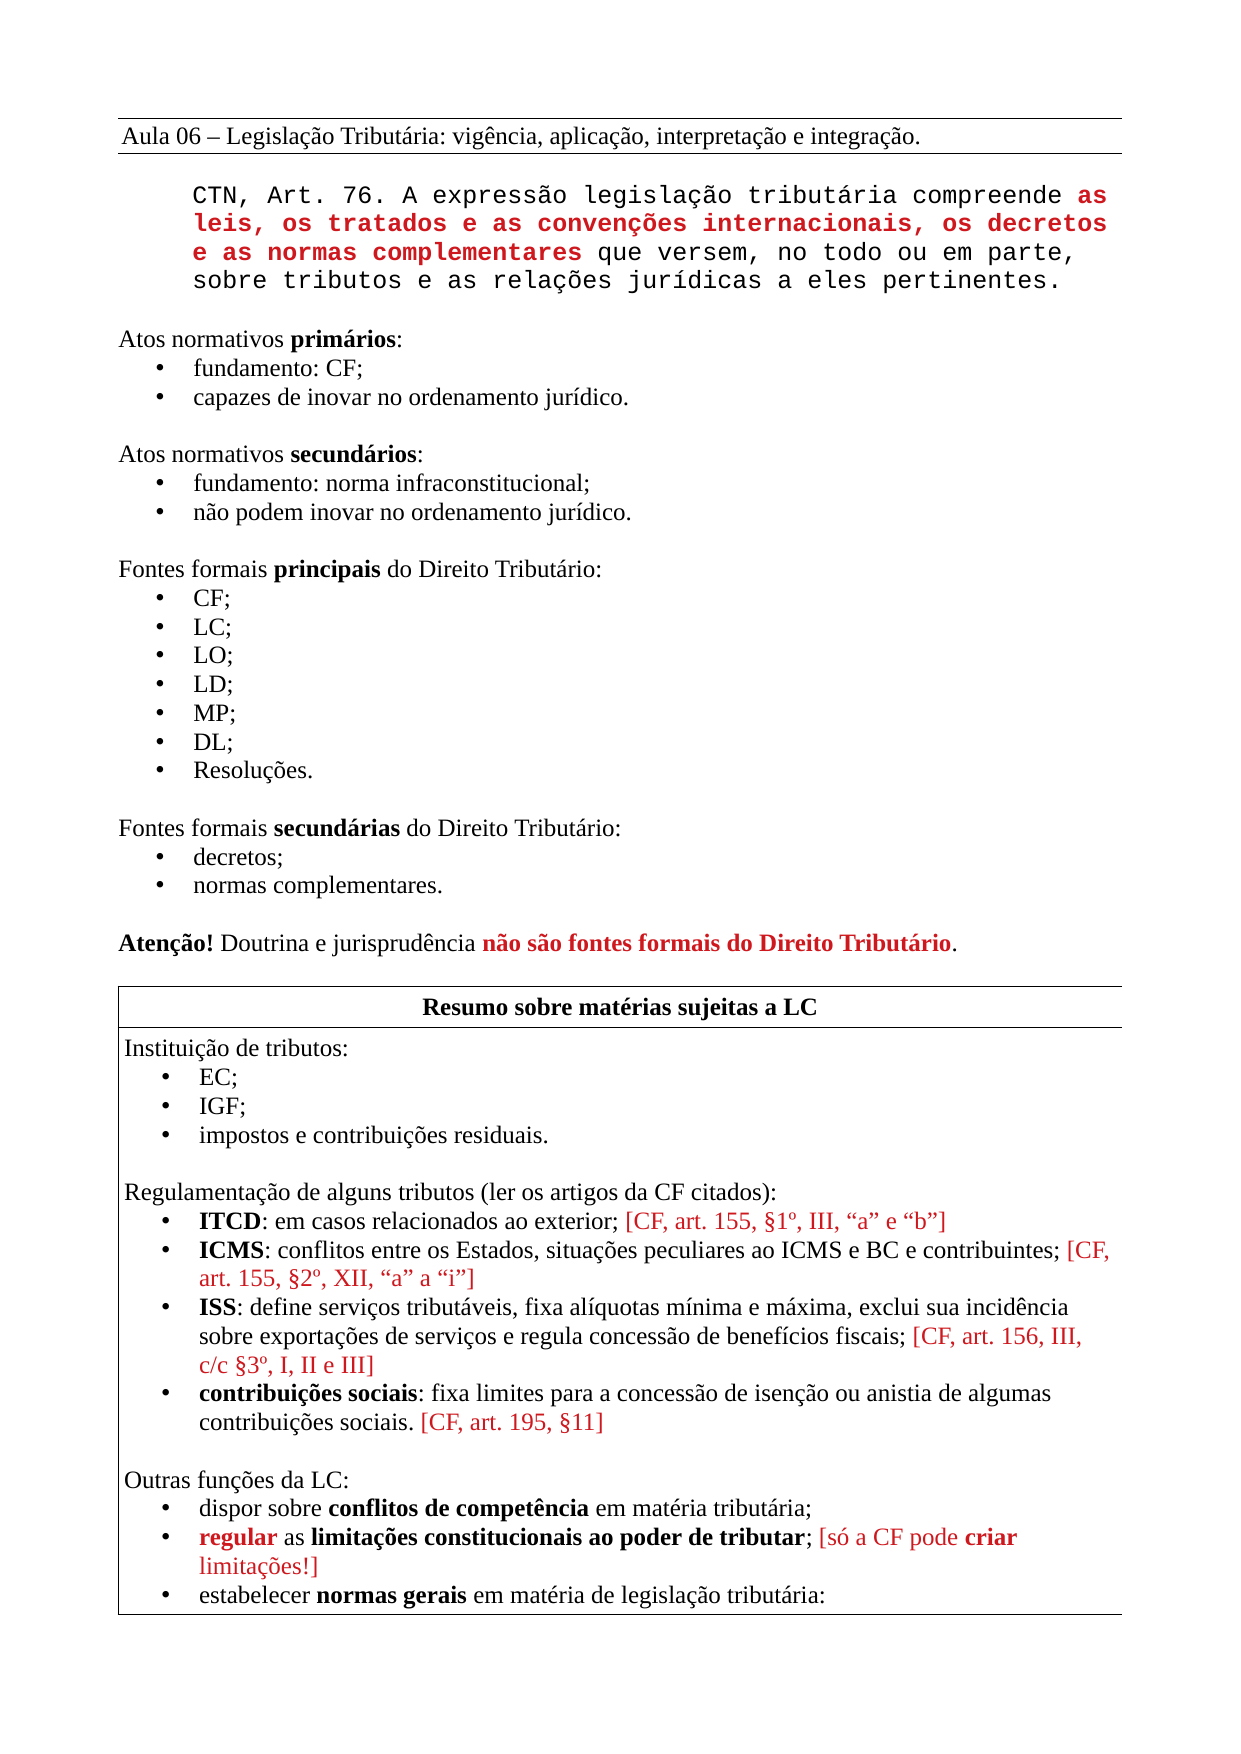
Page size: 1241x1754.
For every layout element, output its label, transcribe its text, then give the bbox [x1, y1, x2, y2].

text Atos normativos secundários: [118, 439, 1122, 468]
list fundamento: norma infraconstitucional; [156, 468, 1122, 497]
text Fontes formais secundárias do Direito Tributário: [118, 813, 1122, 842]
list MP; [156, 698, 1122, 727]
list decretos; [156, 842, 1122, 871]
table_header Resumo sobre matérias sujeitas a LC [119, 987, 1122, 1027]
list LO; [156, 641, 1122, 669]
list DL; [156, 727, 1122, 756]
table_cell Instituição de tributos: EC; IGF; impostos e contribuições residuais. Regulamentação de alguns tributos (ler os artigos da CF citados): ITCD: em casos relacionados ao exterior; [CF, art. 155, §1º, III, “a” e “b”] ICMS: conflitos entre os Estados, situações peculiares ao ICMS e BC e contribuintes; [CF, art. 155, §2º, XII, “a” a “i”] ISS: define serviços tributáveis, fixa alíquotas mínima e máxima, exclui sua incidência sobre exportações de serviços e regula concessão de benefícios fiscais; [CF, art. 156, III, c/c §3º, I, II e III] contribuições sociais: fixa limites para a concessão de isenção ou anistia de algumas contribuições sociais. [CF, art. 195, §11] Outras funções da LC: dispor sobre conflitos de competência em matéria tributária; regular as limitações constitucionais ao poder de tributar; [só a CF pode criar limitações!] estabelecer normas gerais em matéria de legislação tributária: definição de tributos e suas espécies; p/ impostos previstos na CF: definir FG, BC e contribuintes; [a LC define as normas gerais, mas a lei ordinária instituidora é que decide, dentre as opções dadas pela LC, quais serão efetivamente o FG, BC e contribuintes. Ex.: no caso do IPI, o CTN previu 3 hipóteses de FG, mas o legislador ordinário optou por instituir apenas 2 deles] obrigação, lançamento, crédito, prescrição e decadência; adequado tratamento tributário ao ato cooperativo praticado pelas sociedades cooperativas; definição de tratamento diferenciado e favorecido às ME e EPP; [Simples Nacional] opcional ao contribuinte; pode estabelecer condições diferenciadas por Estado; recolhimento unificado e centralizado, imediata distribuição dos recursos dos entes, vedada qualquer retenção ou condicionamento; arrecadação, fiscalização e cobrança podem ser compartilhadas entre os entes, adotado o cadastro nacional único de contribuintes. LC pode estabelecer critérios especiais de tributação, com o objetivo de prevenir desequilíbrios da concorrência, sem prejuízo da competência de a União, por lei, estabelecer normas de igual objetivo. [119, 1028, 1122, 1614]
text Fontes formais principais do Direito Tributário: [118, 554, 1122, 583]
text Atos normativos primários: [118, 324, 1122, 353]
list normas complementares. [156, 871, 1122, 899]
list LC; [156, 612, 1122, 641]
text Atenção! Doutrina e jurisprudência não são fontes formais do Direito Tributário. [118, 928, 1122, 957]
list fundamento: CF; [156, 353, 1122, 382]
list capazes de inovar no ordenamento jurídico. [156, 382, 1122, 411]
list Resoluções. [156, 756, 1122, 784]
list CF; [156, 583, 1122, 612]
text CTN, Art. 76. A expressão legislação tributária compreende as leis, os tratados e as convenções internacionais, os decretos e as normas complementares que versem, no todo ou em parte, sobre tributos e as relações jurídicas a eles pertinentes. [192, 183, 1122, 296]
list não podem inovar no ordenamento jurídico. [156, 497, 1122, 526]
list LD; [156, 669, 1122, 698]
